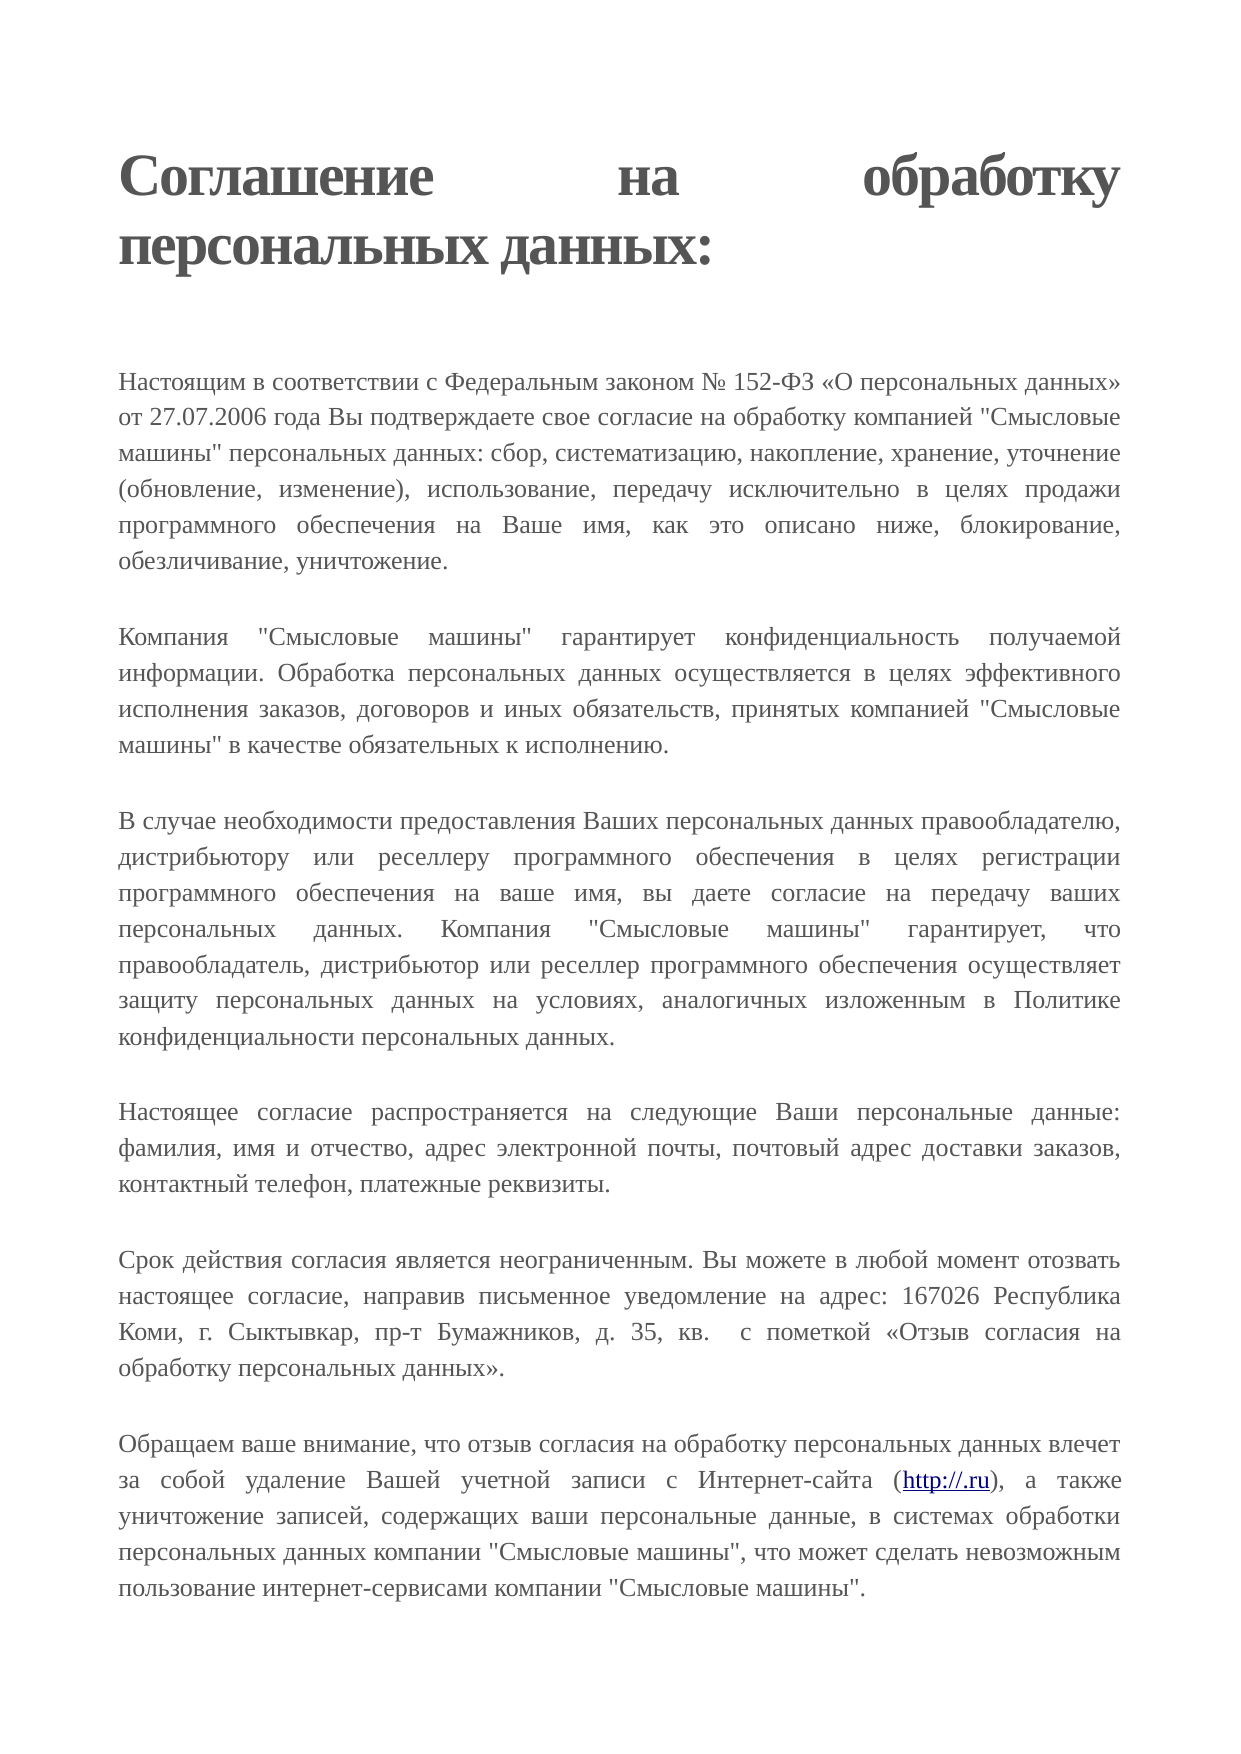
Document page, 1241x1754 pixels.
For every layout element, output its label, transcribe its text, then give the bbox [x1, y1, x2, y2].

text В случае необходимости предоставления Ваших персональных данных правообладателю, дистрибьютору или реселлеру программного обеспечения в целях регистрации программного обеспечения на ваше имя, вы даете согласие на передачу ваших персональных данных. Компания "Смысловые машины" гарантирует, что правообладатель, дистрибьютор или реселлер программного обеспечения осуществляет защиту персональных данных на условиях, аналогичных изложенным в Политике конфиденциальности персональных данных. [118, 805, 1122, 1051]
text Обращаем ваше внимание, что отзыв согласия на обработку персональных данных влечет за собой удаление Вашей учетной записи с Интернет-сайта (http://.ru), а также уничтожение записей, содержащих ваши персональные данные, в системах обработки персональных данных компании "Смысловые машины", что может сделать невозможным пользование интернет-сервисами компании "Смысловые машины". [118, 1428, 1122, 1602]
text Компания "Смысловые машины" гарантирует конфиденциальность получаемой информации. Обработка персональных данных осуществляется в целях эффективного исполнения заказов, договоров и иных обязательств, принятых компанией "Смысловые машины" в качестве обязательных к исполнению. [118, 621, 1122, 759]
subtitle Соглашение на обработку персональных данных: [118, 139, 1122, 277]
text Настоящим в соответствии с Федеральным законом № 152-ФЗ «О персональных данных» от 27.07.2006 года Вы подтверждаете свое согласие на обработку компанией "Смысловые машины" персональных данных: сбор, систематизацию, накопление, хранение, уточнение (обновление, изменение), использование, передачу исключительно в целях продажи программного обеспечения на Ваше имя, как это описано ниже, блокирование, обезличивание, уничтожение. [118, 366, 1122, 575]
text Срок действия согласия является неограниченным. Вы можете в любой момент отозвать настоящее согласие, направив письменное уведомление на адрес: 167026 Республика Коми, г. Сыктывкар, пр-т Бумажников, д. 35, кв. с пометкой «Отзыв согласия на обработку персональных данных». [118, 1244, 1122, 1382]
text Настоящее согласие распространяется на следующие Ваши персональные данные: фамилия, имя и отчество, адрес электронной почты, почтовый адрес доставки заказов, контактный телефон, платежные реквизиты. [118, 1096, 1122, 1198]
